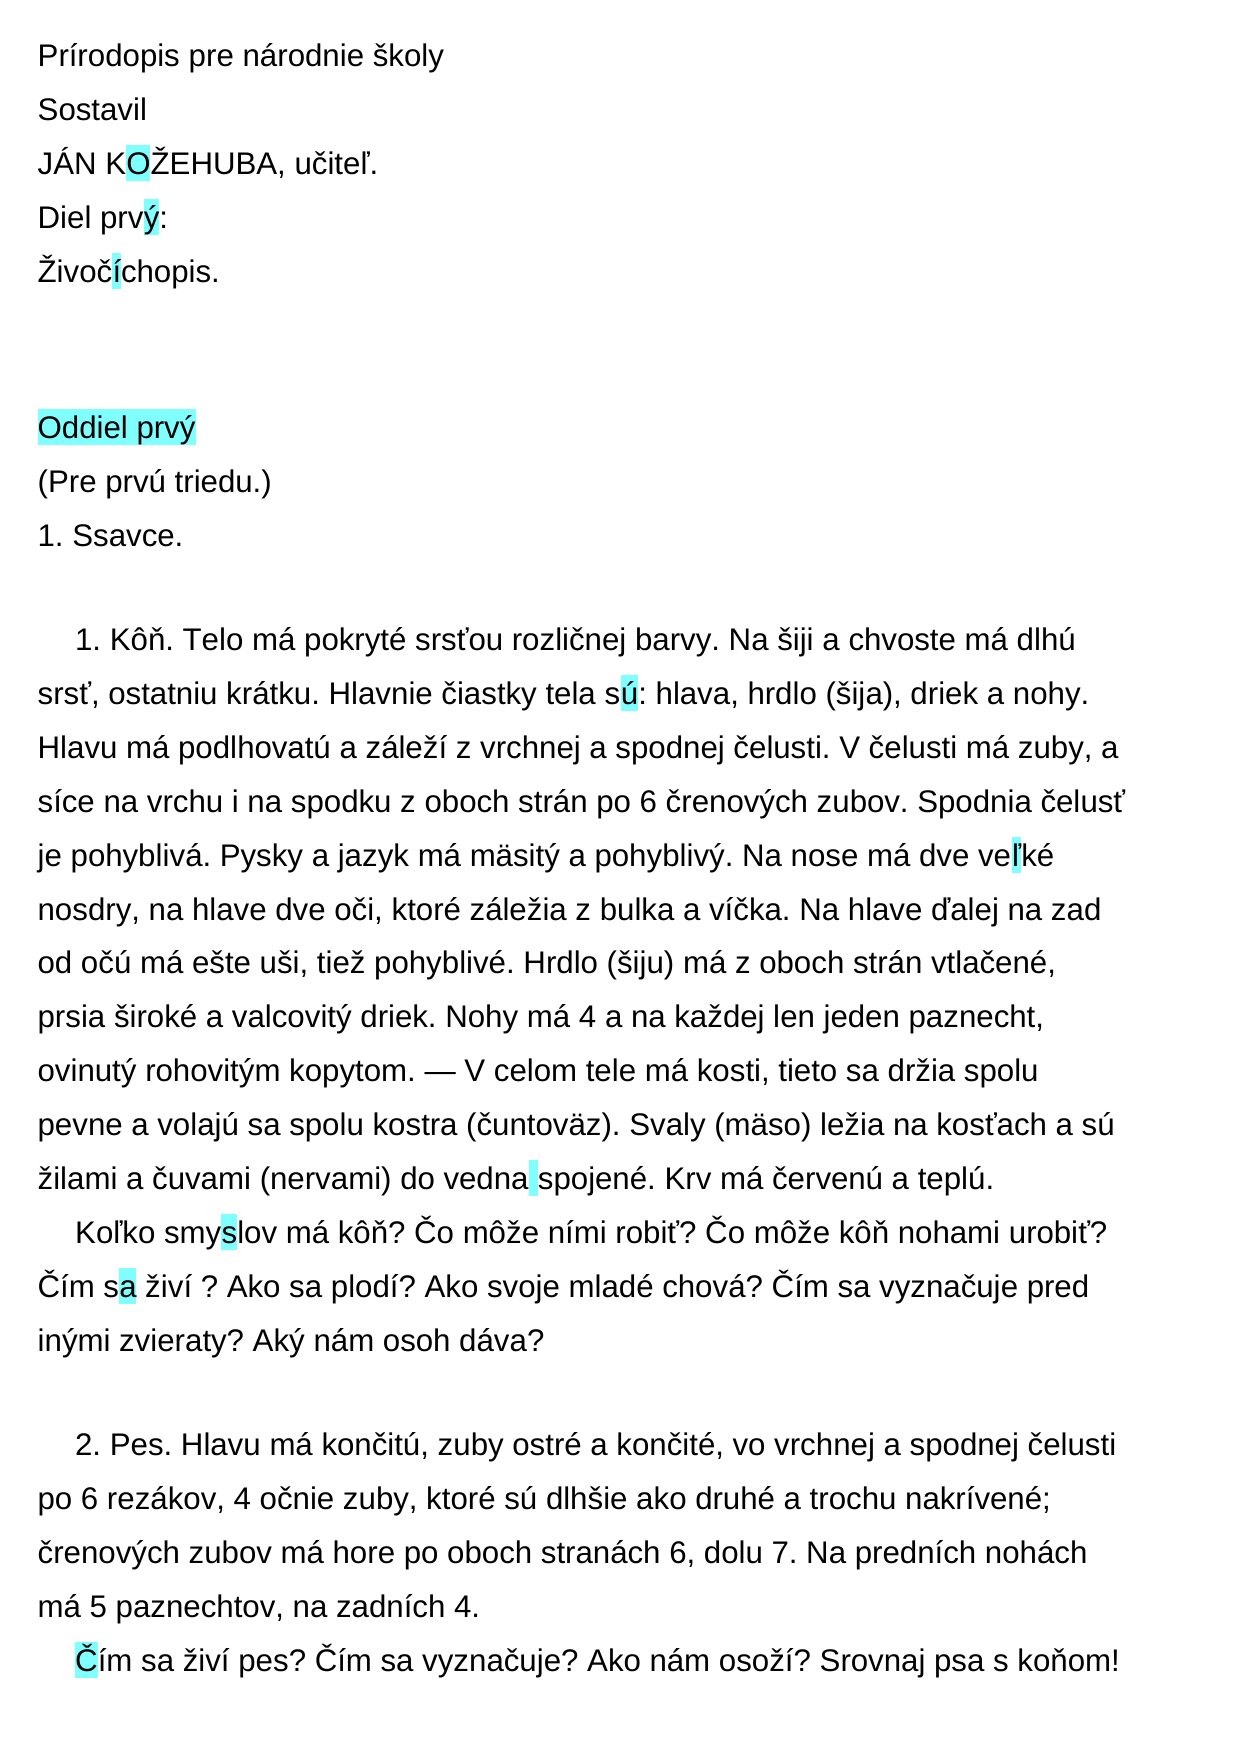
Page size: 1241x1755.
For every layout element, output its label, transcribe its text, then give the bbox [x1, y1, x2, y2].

text Živočíchopis. [37, 253, 1130, 289]
text JÁN KOŽEHUBA, učiteľ. [37, 145, 1130, 181]
text (Pre prvú triedu.) [37, 463, 1130, 499]
text Diel prvý: [37, 199, 1130, 235]
text Koľko smyslov má kôň? Čo môže ními robiť? Čo môže kôň nohami urobiť? Čím sa živí ? Ako sa plodí? Ako svoje mladé chová? Čím sa vyznačuje pred inými zvieraty? Aký nám osoh dáva? [37, 1214, 1130, 1357]
text Čím sa živí pes? Čím sa vyznačuje? Ako nám osoží? Srovnaj psa s koňom! [37, 1642, 1130, 1678]
subtitle Prírodopis pre národnie školy [37, 37, 1130, 73]
text 2. Pes. Hlavu má končitú, zuby ostré a končité, vo vrchnej a spodnej čelusti po 6 rezákov, 4 očnie zuby, ktoré sú dlhšie ako druhé a trochu nakrívené; črenových zubov má hore po oboch stranách 6, dolu 7. Na predních nohách má 5 paznechtov, na zadních 4. [37, 1426, 1130, 1624]
text Oddiel prvý [37, 409, 1130, 445]
subtitle 1. Ssavce. [37, 517, 1130, 552]
text Sostavil [37, 91, 1130, 127]
text 1. Kôň. Telo má pokryté srsťou rozličnej barvy. Na šiji a chvoste má dlhú srsť, ostatniu krátku. Hlavnie čiastky tela sú: hlava, hrdlo (šija), driek a nohy. Hlavu má podlhovatú a záleží z vrchnej a spodnej čelusti. V čelusti má zuby, a síce na vrchu i na spodku z oboch strán po 6 črenových zubov. Spodnia čelusť je pohyblivá. Pysky a jazyk má mäsitý a pohyblivý. Na nose má dve veľké nosdry, na hlave dve oči, ktoré záležia z bulka a víčka. Na hlave ďalej na zad od očú má ešte uši, tiež pohyblivé. Hrdlo (šiju) má z oboch strán vtlačené, prsia široké a valcovitý driek. Nohy má 4 a na každej len jeden paznecht, ovinutý rohovitým kopytom. — V celom tele má kosti, tieto sa držia spolu pevne a volajú sa spolu kostra (čuntoväz). Svaly (mäso) ležia na kosťach a sú žilami a čuvami (nervami) do vedna spojené. Krv má červenú a teplú. [37, 621, 1130, 1196]
